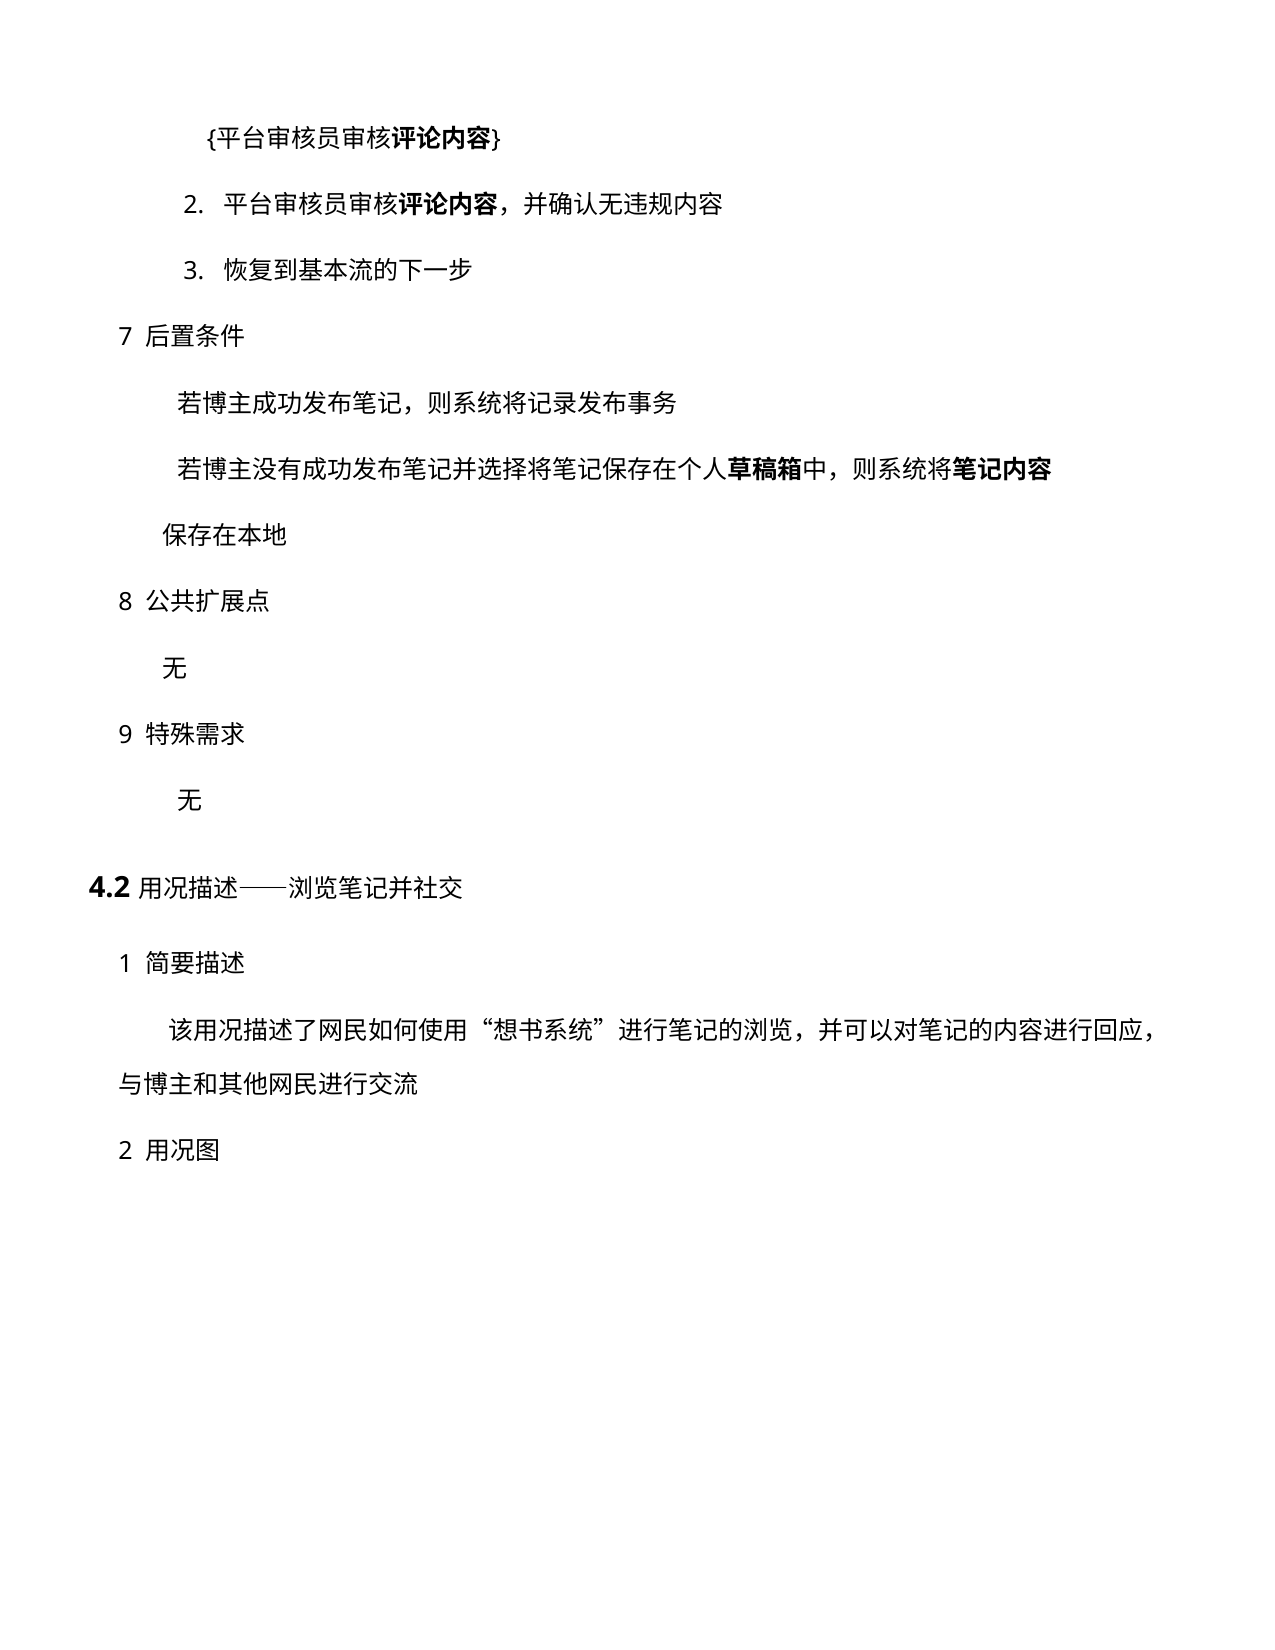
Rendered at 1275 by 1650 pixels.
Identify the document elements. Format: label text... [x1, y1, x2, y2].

text 若博主没有成功发布笔记并选择将笔记保存在个人草稿箱中，则系统将笔记内容 [118, 449, 1157, 486]
text 4.2 用况描述——浏览笔记并社交 [88, 866, 1157, 906]
text 9 特殊需求 [118, 714, 1157, 751]
text 若博主成功发布笔记，则系统将记录发布事务 [118, 383, 1157, 419]
text {平台审核员审核评论内容} [118, 118, 1157, 154]
text 保存在本地 [118, 516, 1157, 552]
text 1 简要描述 [118, 944, 1157, 980]
text 7 后置条件 [118, 317, 1157, 353]
text 无 [118, 648, 1157, 684]
text 8 公共扩展点 [118, 582, 1157, 618]
text 2 用况图 [118, 1131, 1157, 1167]
text 无 [118, 781, 1157, 817]
text 该用况描述了网民如何使用“想书系统”进行笔记的浏览，并可以对笔记的内容进行回应，与博主和其他网民进行交流 [118, 1010, 1157, 1101]
text 2. 平台审核员审核评论内容，并确认无违规内容 [118, 184, 1157, 221]
text 3. 恢复到基本流的下一步 [118, 251, 1157, 287]
